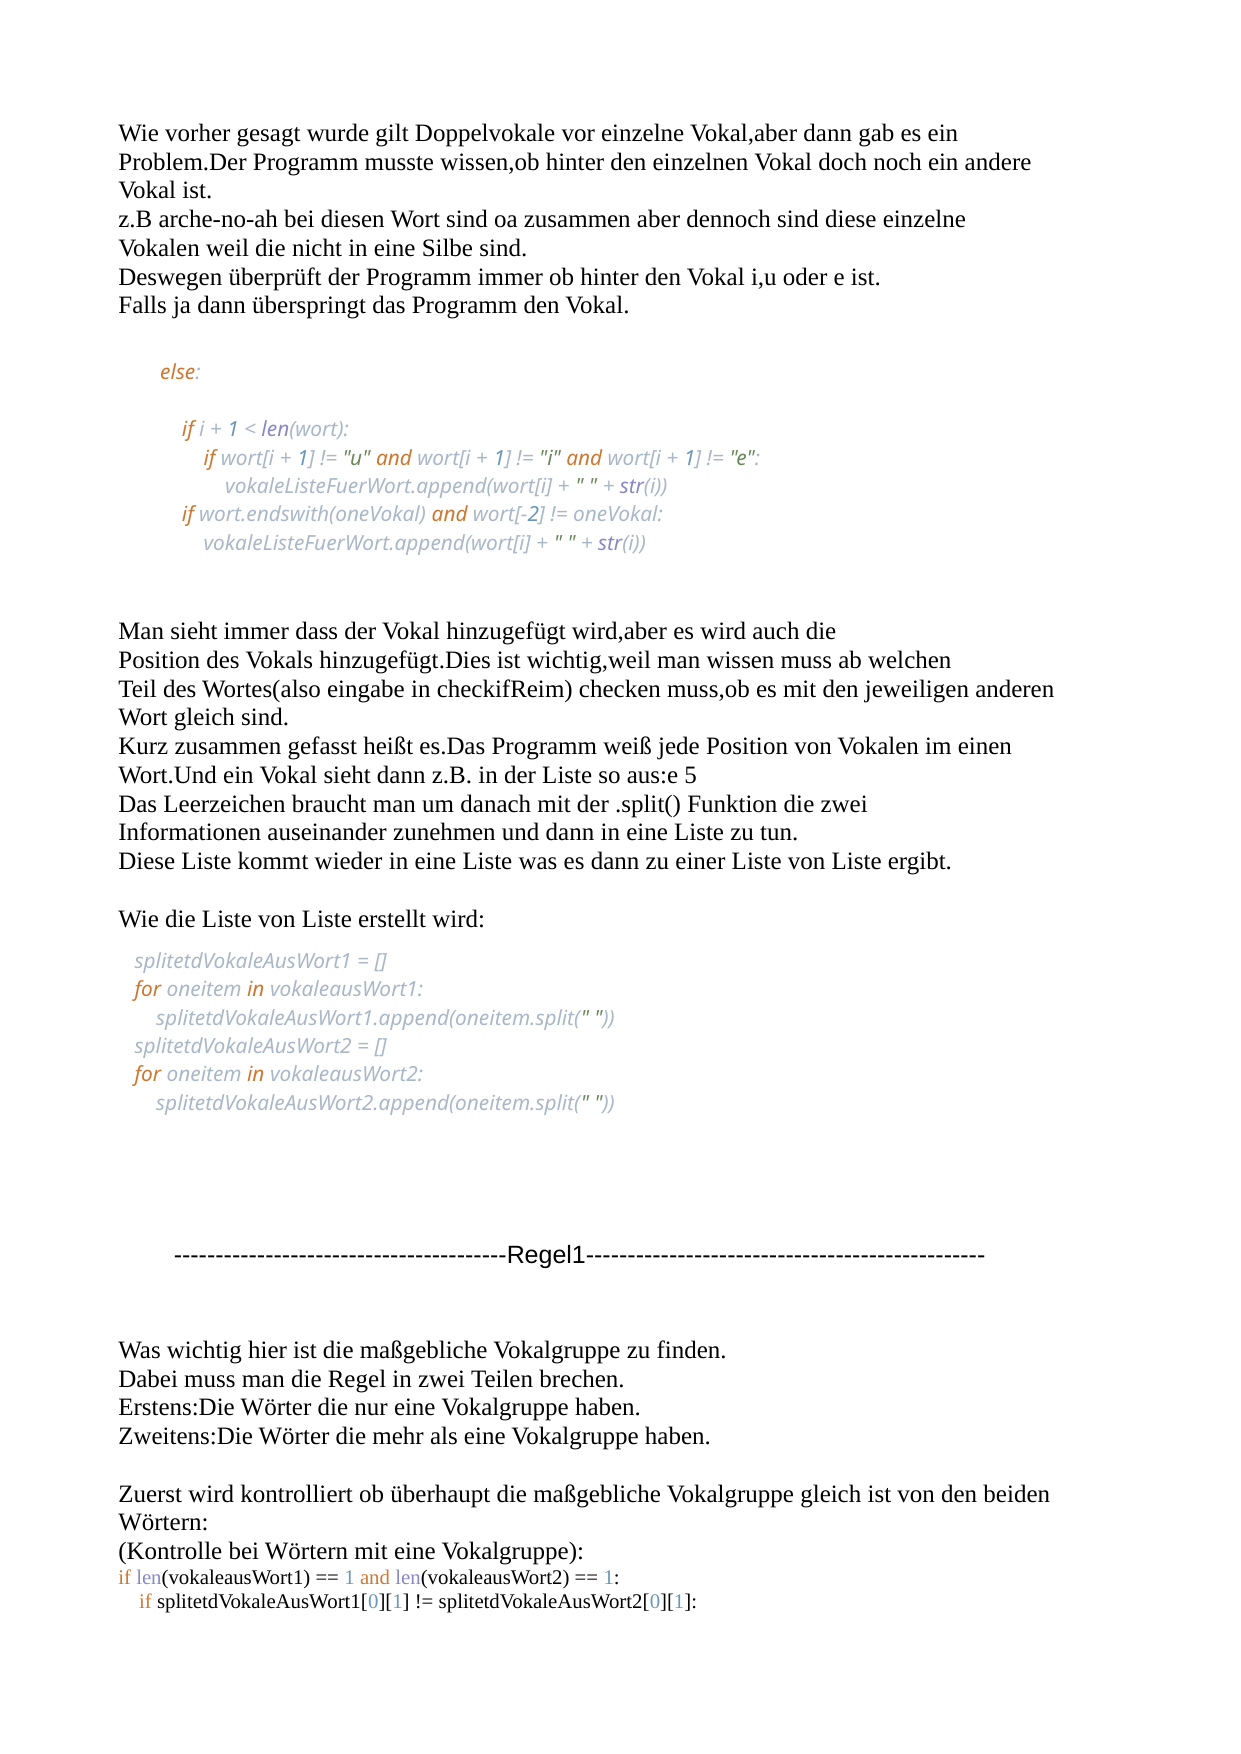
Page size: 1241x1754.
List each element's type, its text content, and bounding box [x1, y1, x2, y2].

text Problem.Der Programm musste wissen,ob hinter den einzelnen Vokal doch noch ein andere [118, 147, 1122, 176]
text Diese Liste kommt wieder in eine Liste was es dann zu einer Liste von Liste ergibt. [118, 846, 1122, 875]
text Wort gleich sind. [118, 702, 1122, 731]
text if splitetdVokaleAusWort1[0][1] != splitetdVokaleAusWort2[0][1]: [118, 1589, 1122, 1613]
text Wie vorher gesagt wurde gilt Doppelvokale vor einzelne Vokal,aber dann gab es ein [118, 118, 1122, 147]
text Erstens:Die Wörter die nur eine Vokalgruppe haben. [118, 1392, 1122, 1421]
text Das Leerzeichen braucht man um danach mit der .split() Funktion die zwei [118, 789, 1122, 817]
text Dabei muss man die Regel in zwei Teilen brechen. [118, 1364, 1122, 1392]
text Wie die Liste von Liste erstellt wird: [118, 904, 1122, 932]
text (Kontrolle bei Wörtern mit eine Vokalgruppe): [118, 1536, 1122, 1565]
text Informationen auseinander zunehmen und dann in eine Liste zu tun. [118, 817, 1122, 846]
text z.B arche-no-ah bei diesen Wort sind oa zusammen aber dennoch sind diese einzelne [118, 204, 1122, 233]
text Position des Vokals hinzugefügt.Dies ist wichtig,weil man wissen muss ab welchen [118, 645, 1122, 674]
text Vokal ist. [118, 176, 1122, 204]
text if len(vokaleausWort1) == 1 and len(vokaleausWort2) == 1: [118, 1565, 1122, 1589]
text Falls ja dann überspringt das Programm den Vokal. [118, 291, 1122, 319]
text Kurz zusammen gefasst heißt es.Das Programm weiß jede Position von Vokalen im einen [118, 731, 1122, 760]
text Deswegen überprüft der Programm immer ob hinter den Vokal i,u oder e ist. [118, 262, 1122, 291]
text Teil des Wortes(also eingabe in checkifReim) checken muss,ob es mit den jeweiligen anderen [118, 674, 1122, 702]
text Zuerst wird kontrolliert ob überhaupt die maßgebliche Vokalgruppe gleich ist von den beiden Wörtern: [118, 1479, 1122, 1536]
text Was wichtig hier ist die maßgebliche Vokalgruppe zu finden. [118, 1335, 1122, 1364]
text Wort.Und ein Vokal sieht dann z.B. in der Liste so aus:e 5 [118, 760, 1122, 789]
text Vokalen weil die nicht in eine Silbe sind. [118, 233, 1122, 262]
text Zweitens:Die Wörter die mehr als eine Vokalgruppe haben. [118, 1421, 1122, 1450]
text Man sieht immer dass der Vokal hinzugefügt wird,aber es wird auch die [118, 616, 1122, 645]
